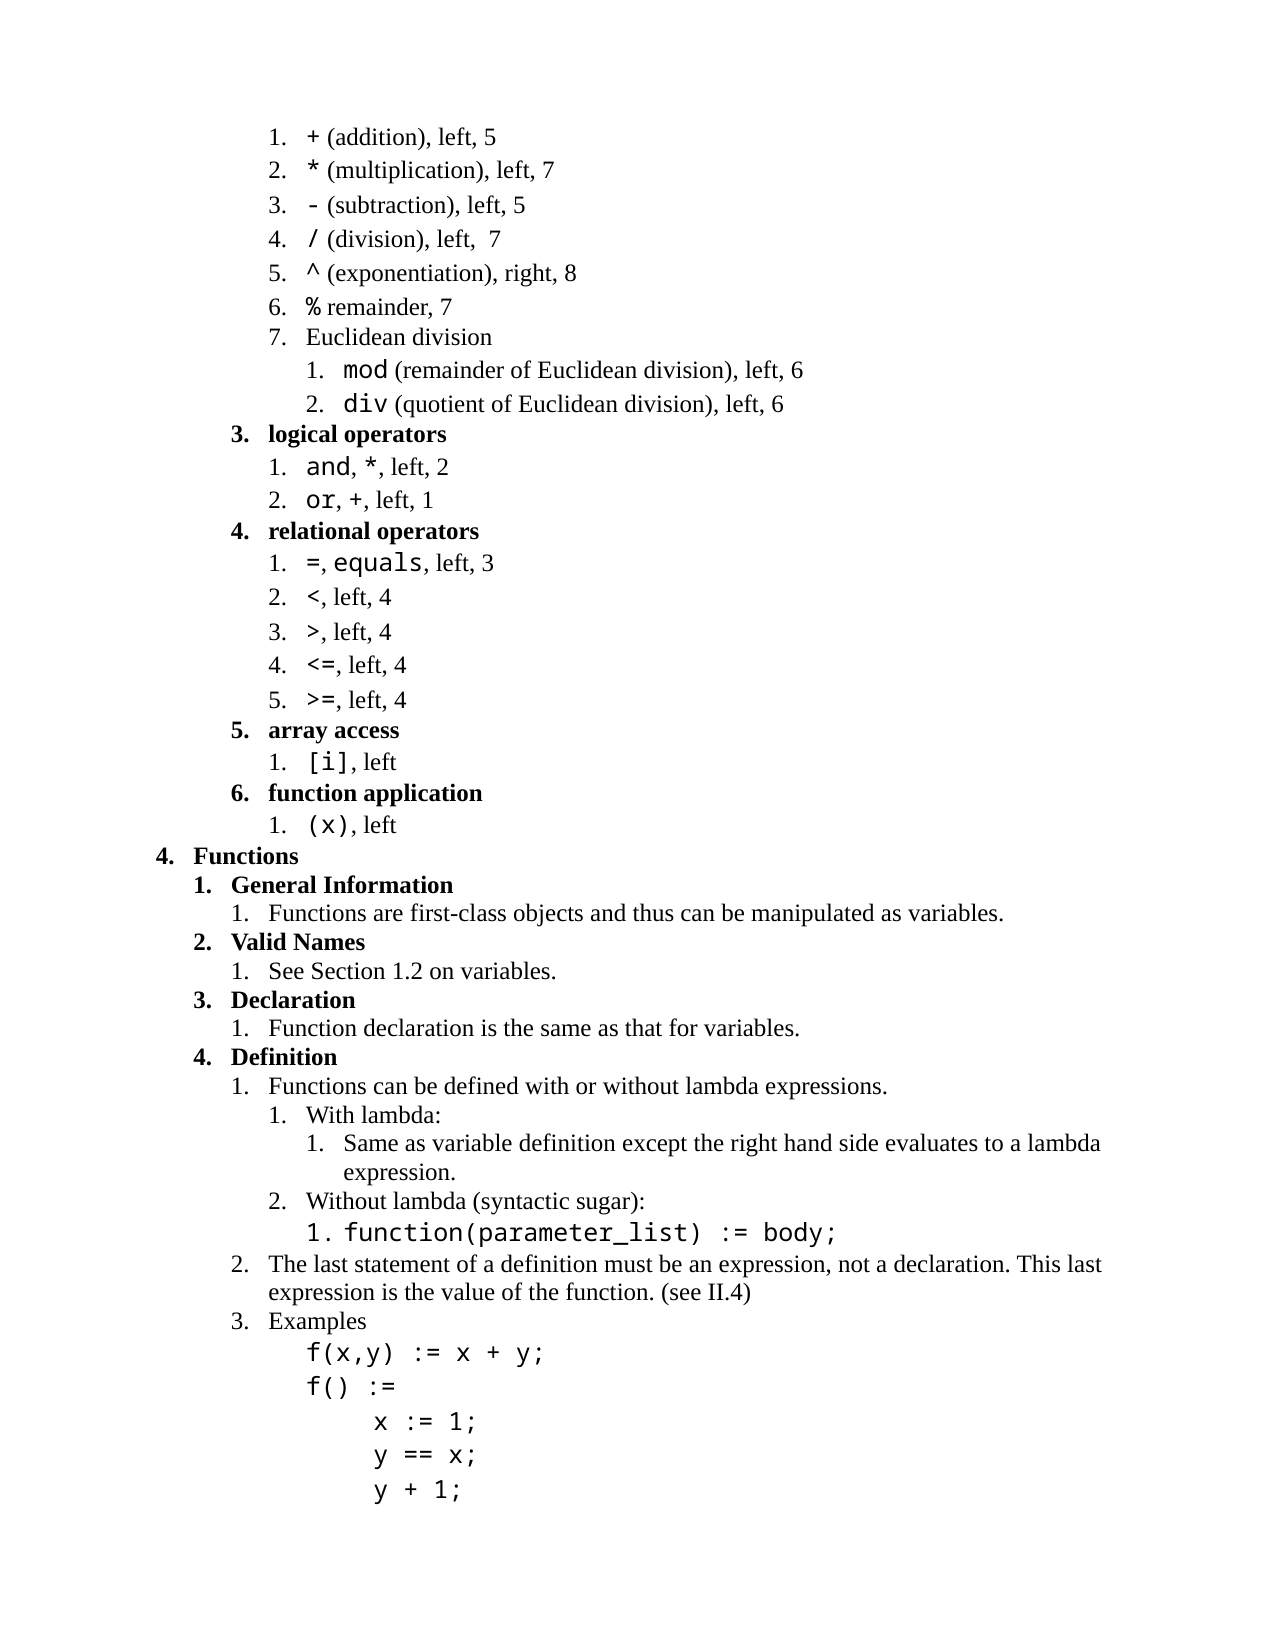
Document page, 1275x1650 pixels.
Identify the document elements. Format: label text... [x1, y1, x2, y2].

list % remainder, 7 [268, 288, 1157, 322]
list ^ (exponentiation), right, 8 [268, 254, 1157, 288]
list array access [231, 715, 1157, 744]
list Definition [193, 1042, 1157, 1071]
list * (multiplication), left, 7 [268, 152, 1157, 186]
list [i], left [268, 744, 1157, 778]
list Function declaration is the same as that for variables. [231, 1013, 1157, 1042]
list function(parameter_list) := body; [306, 1215, 1157, 1249]
list >=, left, 4 [268, 681, 1157, 715]
list - (subtraction), left, 5 [268, 186, 1157, 220]
list or, +, left, 1 [268, 482, 1157, 516]
list =, equals, left, 3 [268, 545, 1157, 579]
list See Section 1.2 on variables. [231, 956, 1157, 985]
list function application [231, 778, 1157, 807]
list y == x; [306, 1437, 1157, 1471]
list Examples [231, 1306, 1157, 1335]
list logical operators [231, 419, 1157, 448]
list With lambda: [268, 1100, 1157, 1128]
list Functions are first-class objects and thus can be manipulated as variables. [231, 898, 1157, 927]
list / (division), left, 7 [268, 220, 1157, 254]
list Declaration [193, 985, 1157, 1013]
list div (quotient of Euclidean division), left, 6 [306, 385, 1157, 419]
list Same as variable definition except the right hand side evaluates to a lambda expression. [306, 1128, 1157, 1186]
list <, left, 4 [268, 579, 1157, 613]
list f(x,y) := x + y; [268, 1335, 1157, 1369]
list Without lambda (syntactic sugar): [268, 1186, 1157, 1215]
list >, left, 4 [268, 613, 1157, 647]
list y + 1; [306, 1471, 1157, 1505]
list + (addition), left, 5 [268, 118, 1157, 152]
list Functions can be defined with or without lambda expressions. [231, 1071, 1157, 1100]
list <=, left, 4 [268, 647, 1157, 681]
list General Information [193, 870, 1157, 898]
list f() := [268, 1369, 1157, 1403]
list relational operators [231, 516, 1157, 545]
list (x), left [268, 807, 1157, 841]
list Valid Names [193, 927, 1157, 956]
list and, *, left, 2 [268, 448, 1157, 482]
list Functions [156, 841, 1157, 870]
list mod (remainder of Euclidean division), left, 6 [306, 351, 1157, 385]
list x := 1; [306, 1403, 1157, 1437]
list The last statement of a definition must be an expression, not a declaration. This last expression is the value of the function. (see II.4) [231, 1249, 1157, 1306]
list Euclidean division [268, 322, 1157, 351]
